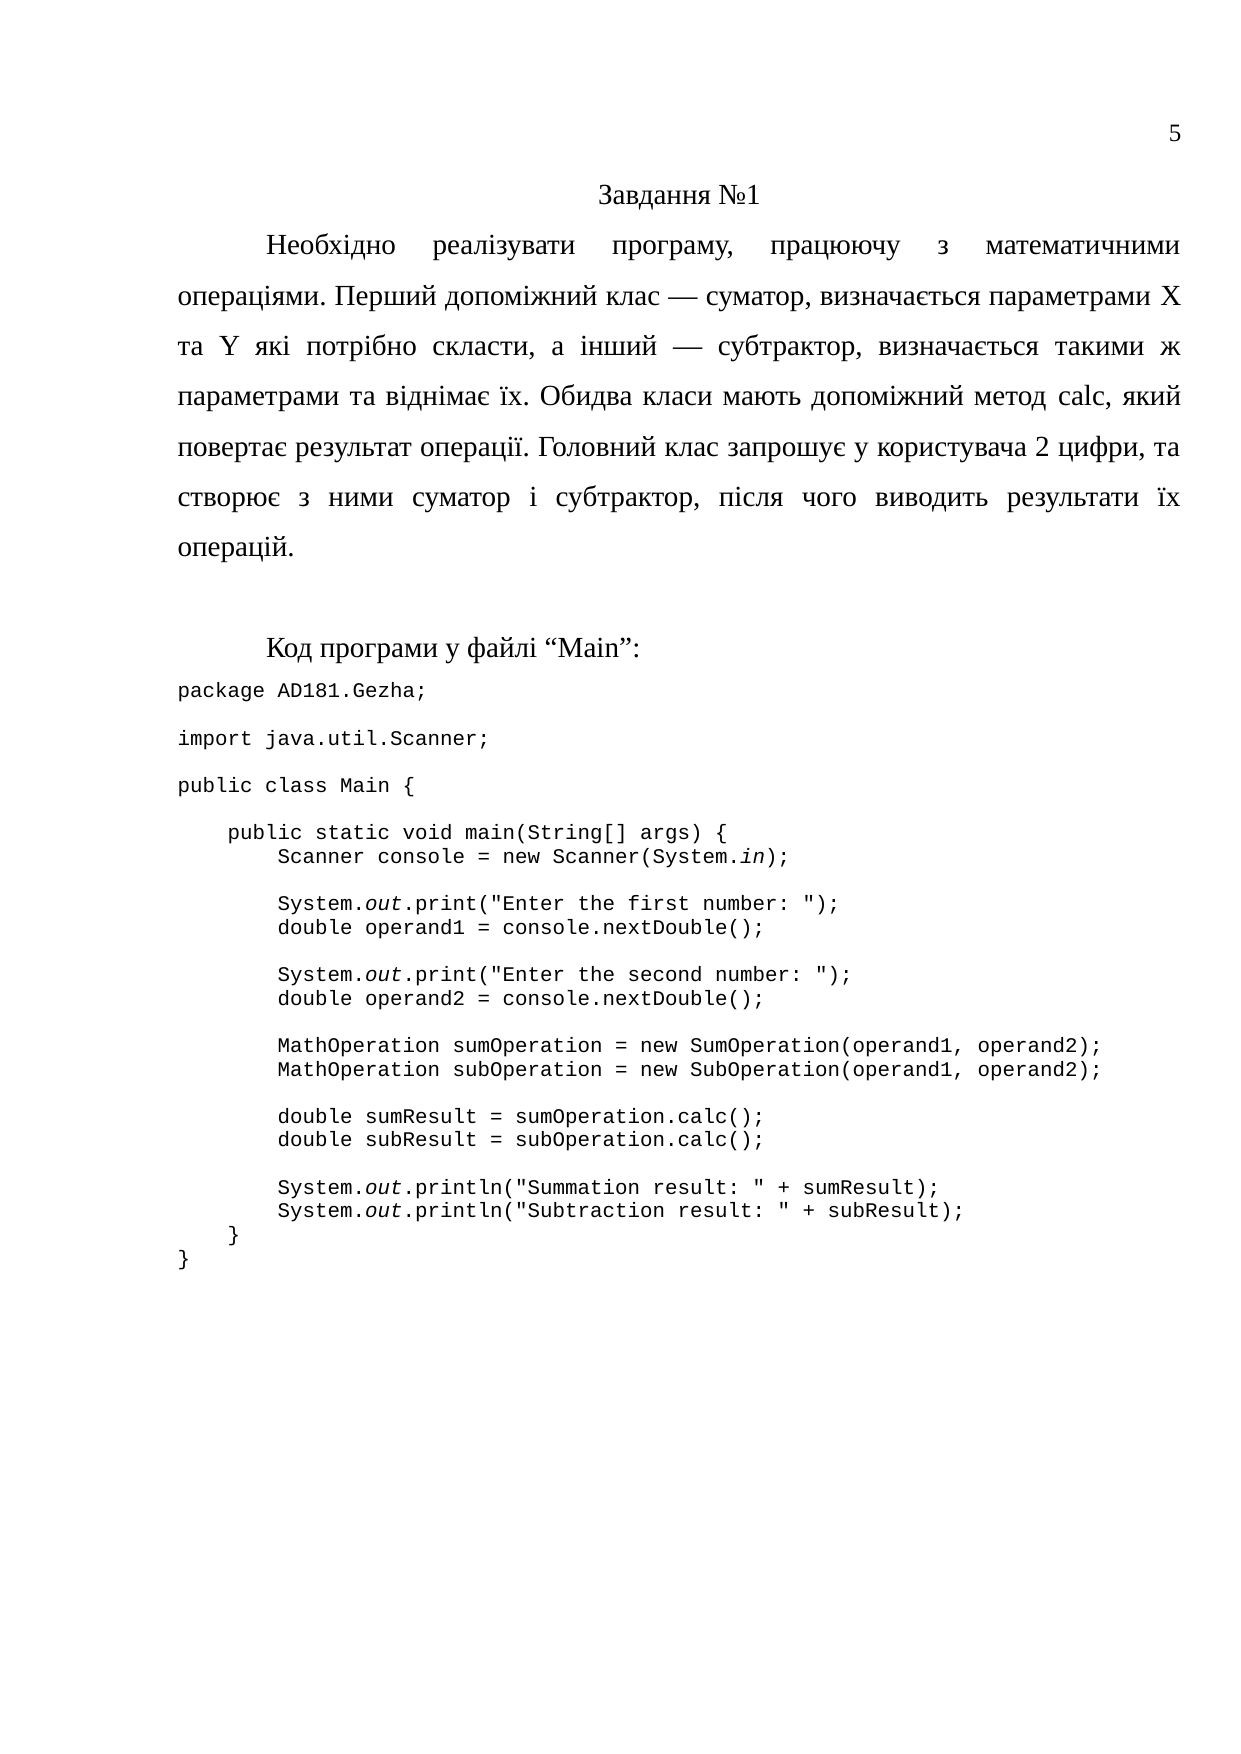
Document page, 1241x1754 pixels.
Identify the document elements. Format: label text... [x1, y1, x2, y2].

text Необхідно реалізувати програму, працюючу з математичними операціями. Перший допоміжний клас — суматор, визначається параметрами X та Y які потрібно скласти, а інший — субтрактор, визначається такими ж параметрами та віднімає їх. Обидва класи мають допоміжний метод calc, який повертає результат операції. Головний клас запрошує у користувача 2 цифри, та створює з ними суматор і субтрактор, після чого виводить результати їх операцій. [177, 227, 1181, 563]
subtitle Завдання №1 [177, 177, 1181, 211]
list package AD181.Gezha; import java.util.Scanner; public class Main { public static void main(String[] args) { Scanner console = new Scanner(System.in); System.out.print("Enter the first number: "); double operand1 = console.nextDouble(); System.out.print("Enter the second number: "); double operand2 = console.nextDouble(); MathOperation sumOperation = new SumOperation(operand1, operand2); MathOperation subOperation = new SubOperation(operand1, operand2); double sumResult = sumOperation.calc(); double subResult = subOperation.calc(); System.out.println("Summation result: " + sumResult); System.out.println("Subtraction result: " + subResult); } } [177, 680, 1181, 1271]
text Код програми у файлі “Main”: [177, 630, 1181, 663]
